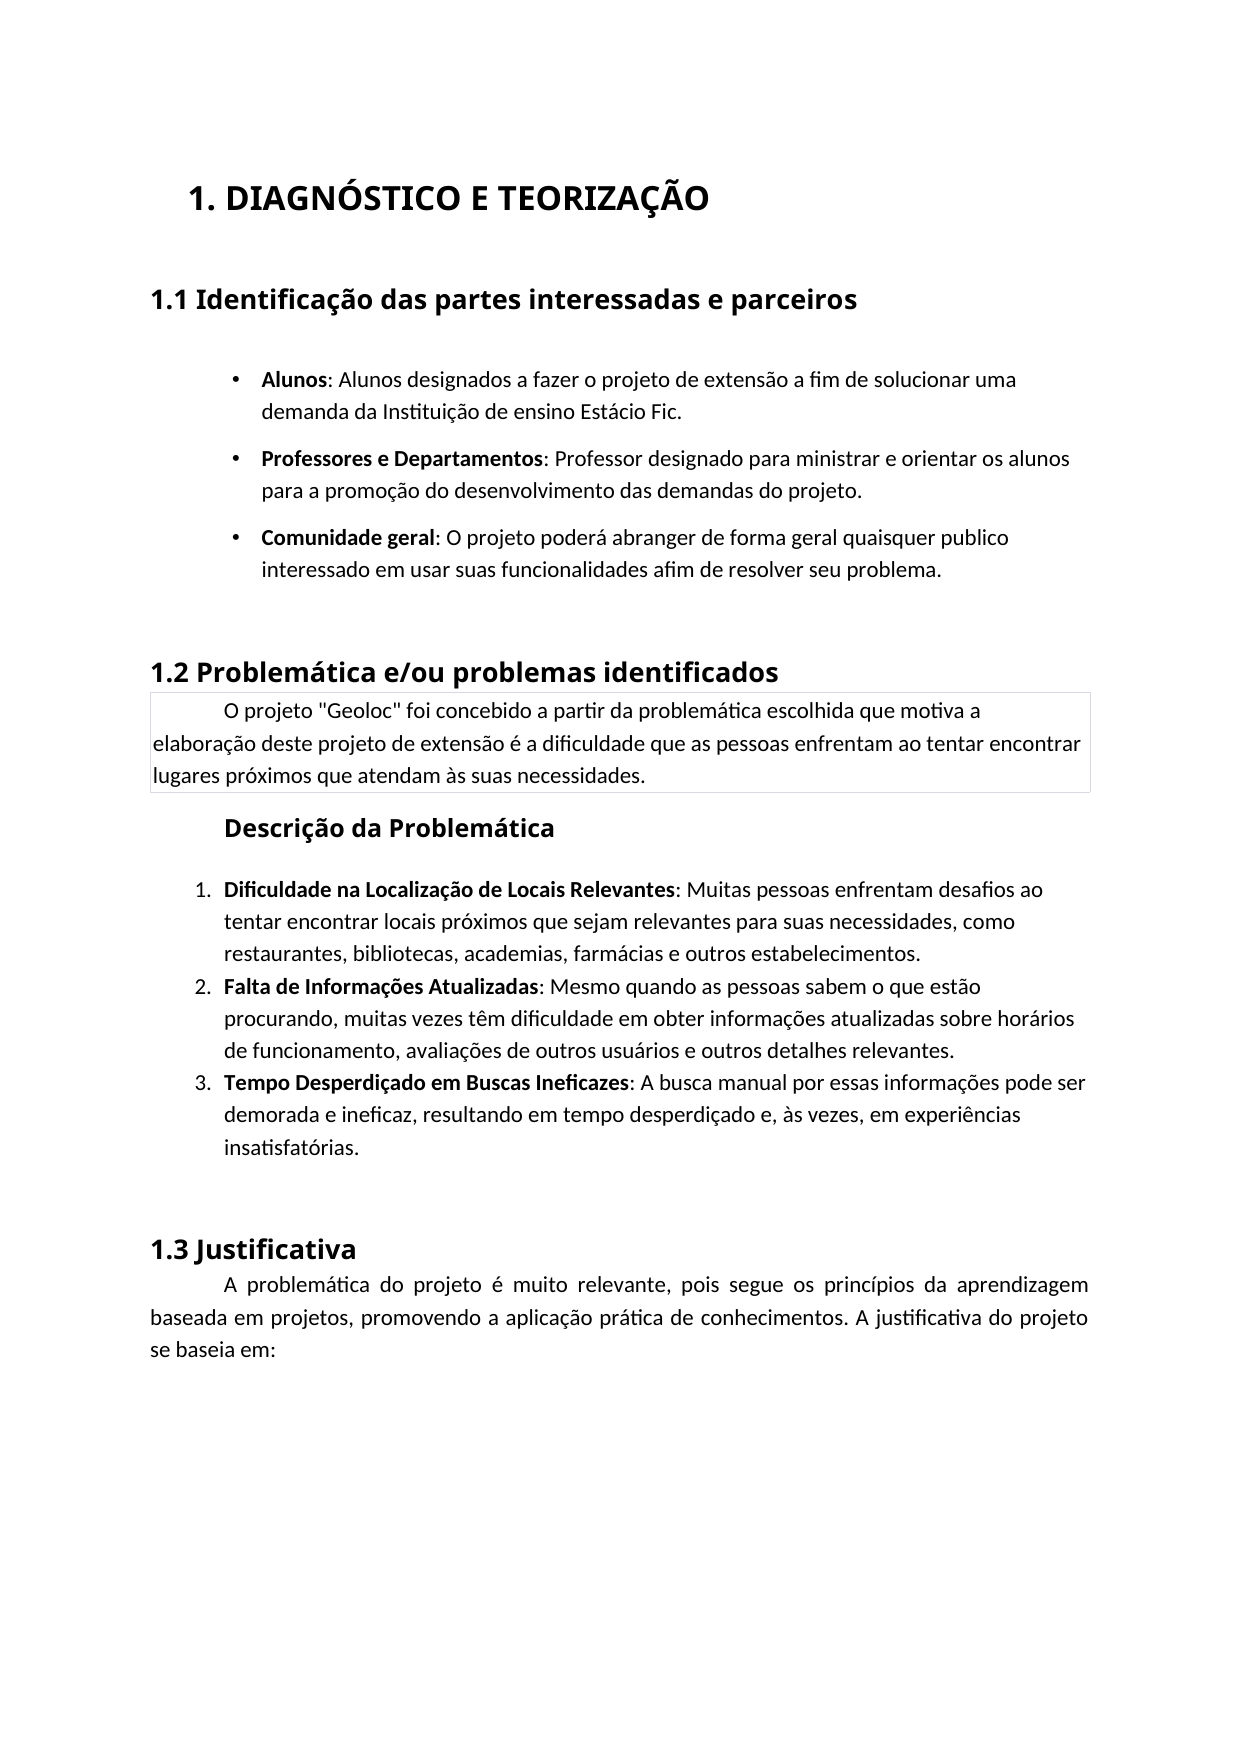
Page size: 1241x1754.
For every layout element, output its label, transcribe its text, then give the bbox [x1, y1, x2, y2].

subtitle 1.2 Problemática e/ou problemas identificados [150, 654, 1090, 691]
subtitle Descrição da Problemática [150, 811, 1090, 845]
subtitle 1.1 Identificação das partes interessadas e parceiros [150, 280, 1090, 317]
list Tempo Desperdiçado em Buscas Ineficazes: A busca manual por essas informações pode ser demorada e ineficaz, resultando em tempo desperdiçado e, às vezes, em experiências insatisfatórias. [194, 1068, 1090, 1161]
list Falta de Informações Atualizadas: Mesmo quando as pessoas sabem o que estão procurando, muitas vezes têm dificuldade em obter informações atualizadas sobre horários de funcionamento, avaliações de outros usuários e outros detalhes relevantes. [194, 972, 1090, 1064]
list Dificuldade na Localização de Locais Relevantes: Muitas pessoas enfrentam desafios ao tentar encontrar locais próximos que sejam relevantes para suas necessidades, como restaurantes, bibliotecas, academias, farmácias e outros estabelecimentos. [194, 875, 1090, 968]
subtitle DIAGNÓSTICO E TEORIZAÇÃO [187, 175, 1090, 220]
text A problemática do projeto é muito relevante, pois segue os princípios da aprendizagem baseada em projetos, promovendo a aplicação prática de conhecimentos. A justificativa do projeto se baseia em: [150, 1268, 1090, 1363]
list Professores e Departamentos: Professor designado para ministrar e orientar os alunos para a promoção do desenvolvimento das demandas do projeto. [232, 444, 1090, 504]
list Comunidade geral: O projeto poderá abranger de forma geral quaisquer publico interessado em usar suas funcionalidades afim de resolver seu problema. [232, 523, 1090, 583]
text O projeto "Geoloc" foi concebido a partir da problemática escolhida que motiva a elaboração deste projeto de extensão é a dificuldade que as pessoas enfrentam ao tentar encontrar lugares próximos que atendam às suas necessidades. [151, 693, 1090, 792]
subtitle 1.3 Justificativa [150, 1230, 1090, 1267]
list Alunos: Alunos designados a fazer o projeto de extensão a fim de solucionar uma demanda da Instituição de ensino Estácio Fic. [232, 365, 1090, 425]
